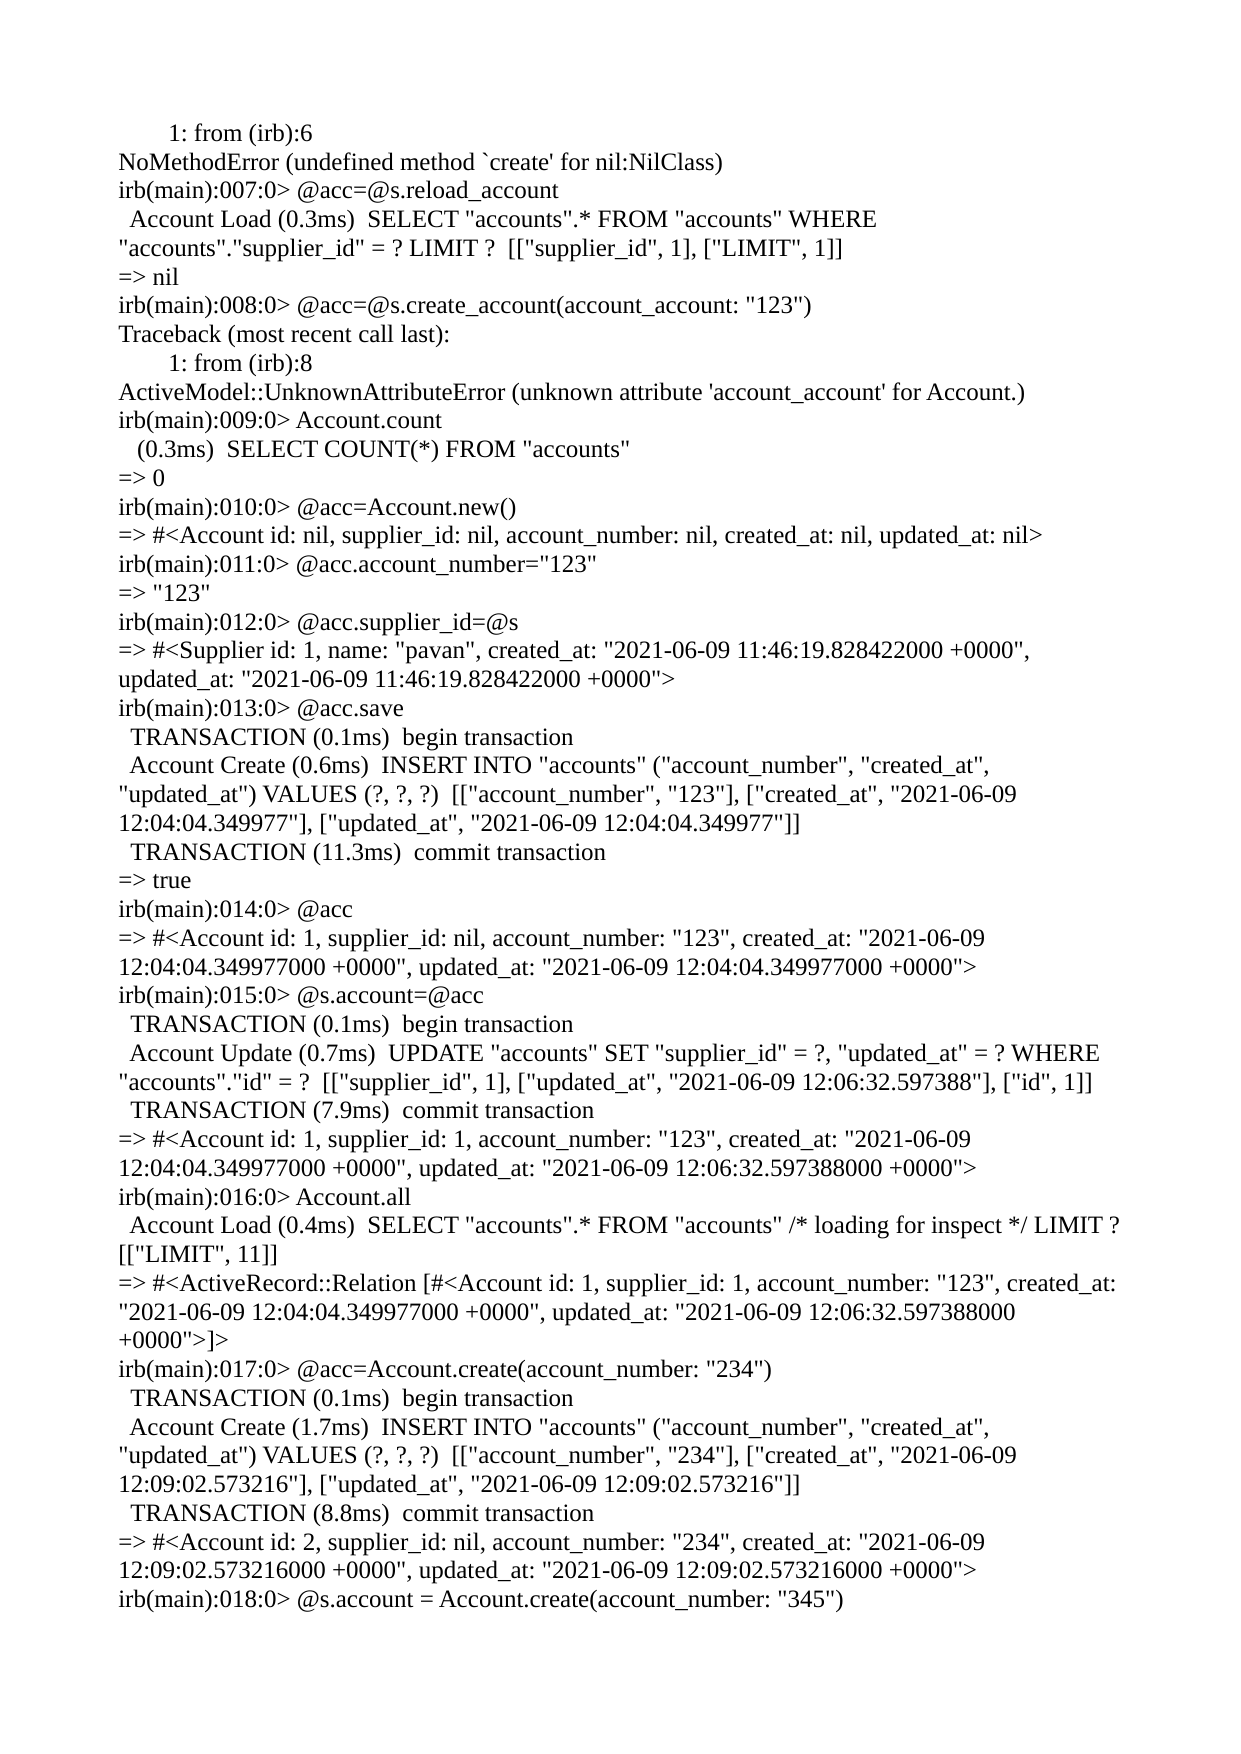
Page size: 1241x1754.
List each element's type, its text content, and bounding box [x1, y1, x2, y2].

text (0.3ms) SELECT COUNT(*) FROM "accounts" [118, 434, 1122, 463]
text Account Load (0.3ms) SELECT "accounts".* FROM "accounts" WHERE "accounts"."supplier_id" = ? LIMIT ? [["supplier_id", 1], ["LIMIT", 1]] [118, 204, 1122, 262]
text TRANSACTION (11.3ms) commit transaction [118, 837, 1122, 866]
text irb(main):012:0> @acc.supplier_id=@s [118, 607, 1122, 636]
text 1: from (irb):8 [118, 348, 1122, 377]
text irb(main):010:0> @acc=Account.new() [118, 492, 1122, 521]
text => true [118, 866, 1122, 894]
text irb(main):016:0> Account.all [118, 1182, 1122, 1211]
text TRANSACTION (8.8ms) commit transaction [118, 1498, 1122, 1527]
text => #<Account id: 1, supplier_id: nil, account_number: "123", created_at: "2021-06-09 12:04:04.349977000 +0000", updated_at: "2021-06-09 12:04:04.349977000 +0000"> [118, 923, 1122, 981]
text Account Create (0.6ms) INSERT INTO "accounts" ("account_number", "created_at", "updated_at") VALUES (?, ?, ?) [["account_number", "123"], ["created_at", "2021-06-09 12:04:04.349977"], ["updated_at", "2021-06-09 12:04:04.349977"]] [118, 751, 1122, 837]
text irb(main):009:0> Account.count [118, 406, 1122, 434]
text TRANSACTION (0.1ms) begin transaction [118, 722, 1122, 751]
text => "123" [118, 578, 1122, 607]
text => #<Account id: nil, supplier_id: nil, account_number: nil, created_at: nil, updated_at: nil> [118, 521, 1122, 549]
text Traceback (most recent call last): [118, 319, 1122, 348]
text Account Create (1.7ms) INSERT INTO "accounts" ("account_number", "created_at", "updated_at") VALUES (?, ?, ?) [["account_number", "234"], ["created_at", "2021-06-09 12:09:02.573216"], ["updated_at", "2021-06-09 12:09:02.573216"]] [118, 1412, 1122, 1498]
text irb(main):011:0> @acc.account_number="123" [118, 549, 1122, 578]
text irb(main):008:0> @acc=@s.create_account(account_account: "123") [118, 291, 1122, 319]
text => #<ActiveRecord::Relation [#<Account id: 1, supplier_id: 1, account_number: "123", created_at: "2021-06-09 12:04:04.349977000 +0000", updated_at: "2021-06-09 12:06:32.597388000 +0000">]> [118, 1268, 1122, 1354]
text TRANSACTION (0.1ms) begin transaction [118, 1383, 1122, 1412]
text TRANSACTION (7.9ms) commit transaction [118, 1096, 1122, 1124]
text irb(main):018:0> @s.account = Account.create(account_number: "345") [118, 1584, 1122, 1613]
text 1: from (irb):6 [118, 118, 1122, 147]
text => 0 [118, 463, 1122, 492]
text irb(main):017:0> @acc=Account.create(account_number: "234") [118, 1354, 1122, 1383]
text irb(main):015:0> @s.account=@acc [118, 981, 1122, 1009]
text irb(main):007:0> @acc=@s.reload_account [118, 176, 1122, 204]
text irb(main):014:0> @acc [118, 894, 1122, 923]
text NoMethodError (undefined method `create' for nil:NilClass) [118, 147, 1122, 176]
text => #<Supplier id: 1, name: "pavan", created_at: "2021-06-09 11:46:19.828422000 +0000", updated_at: "2021-06-09 11:46:19.828422000 +0000"> [118, 636, 1122, 693]
text => nil [118, 262, 1122, 291]
text Account Update (0.7ms) UPDATE "accounts" SET "supplier_id" = ?, "updated_at" = ? WHERE "accounts"."id" = ? [["supplier_id", 1], ["updated_at", "2021-06-09 12:06:32.597388"], ["id", 1]] [118, 1038, 1122, 1096]
text => #<Account id: 2, supplier_id: nil, account_number: "234", created_at: "2021-06-09 12:09:02.573216000 +0000", updated_at: "2021-06-09 12:09:02.573216000 +0000"> [118, 1527, 1122, 1584]
text Account Load (0.4ms) SELECT "accounts".* FROM "accounts" /* loading for inspect */ LIMIT ? [["LIMIT", 11]] [118, 1211, 1122, 1268]
text irb(main):013:0> @acc.save [118, 693, 1122, 722]
text => #<Account id: 1, supplier_id: 1, account_number: "123", created_at: "2021-06-09 12:04:04.349977000 +0000", updated_at: "2021-06-09 12:06:32.597388000 +0000"> [118, 1124, 1122, 1182]
text ActiveModel::UnknownAttributeError (unknown attribute 'account_account' for Account.) [118, 377, 1122, 406]
text TRANSACTION (0.1ms) begin transaction [118, 1009, 1122, 1038]
